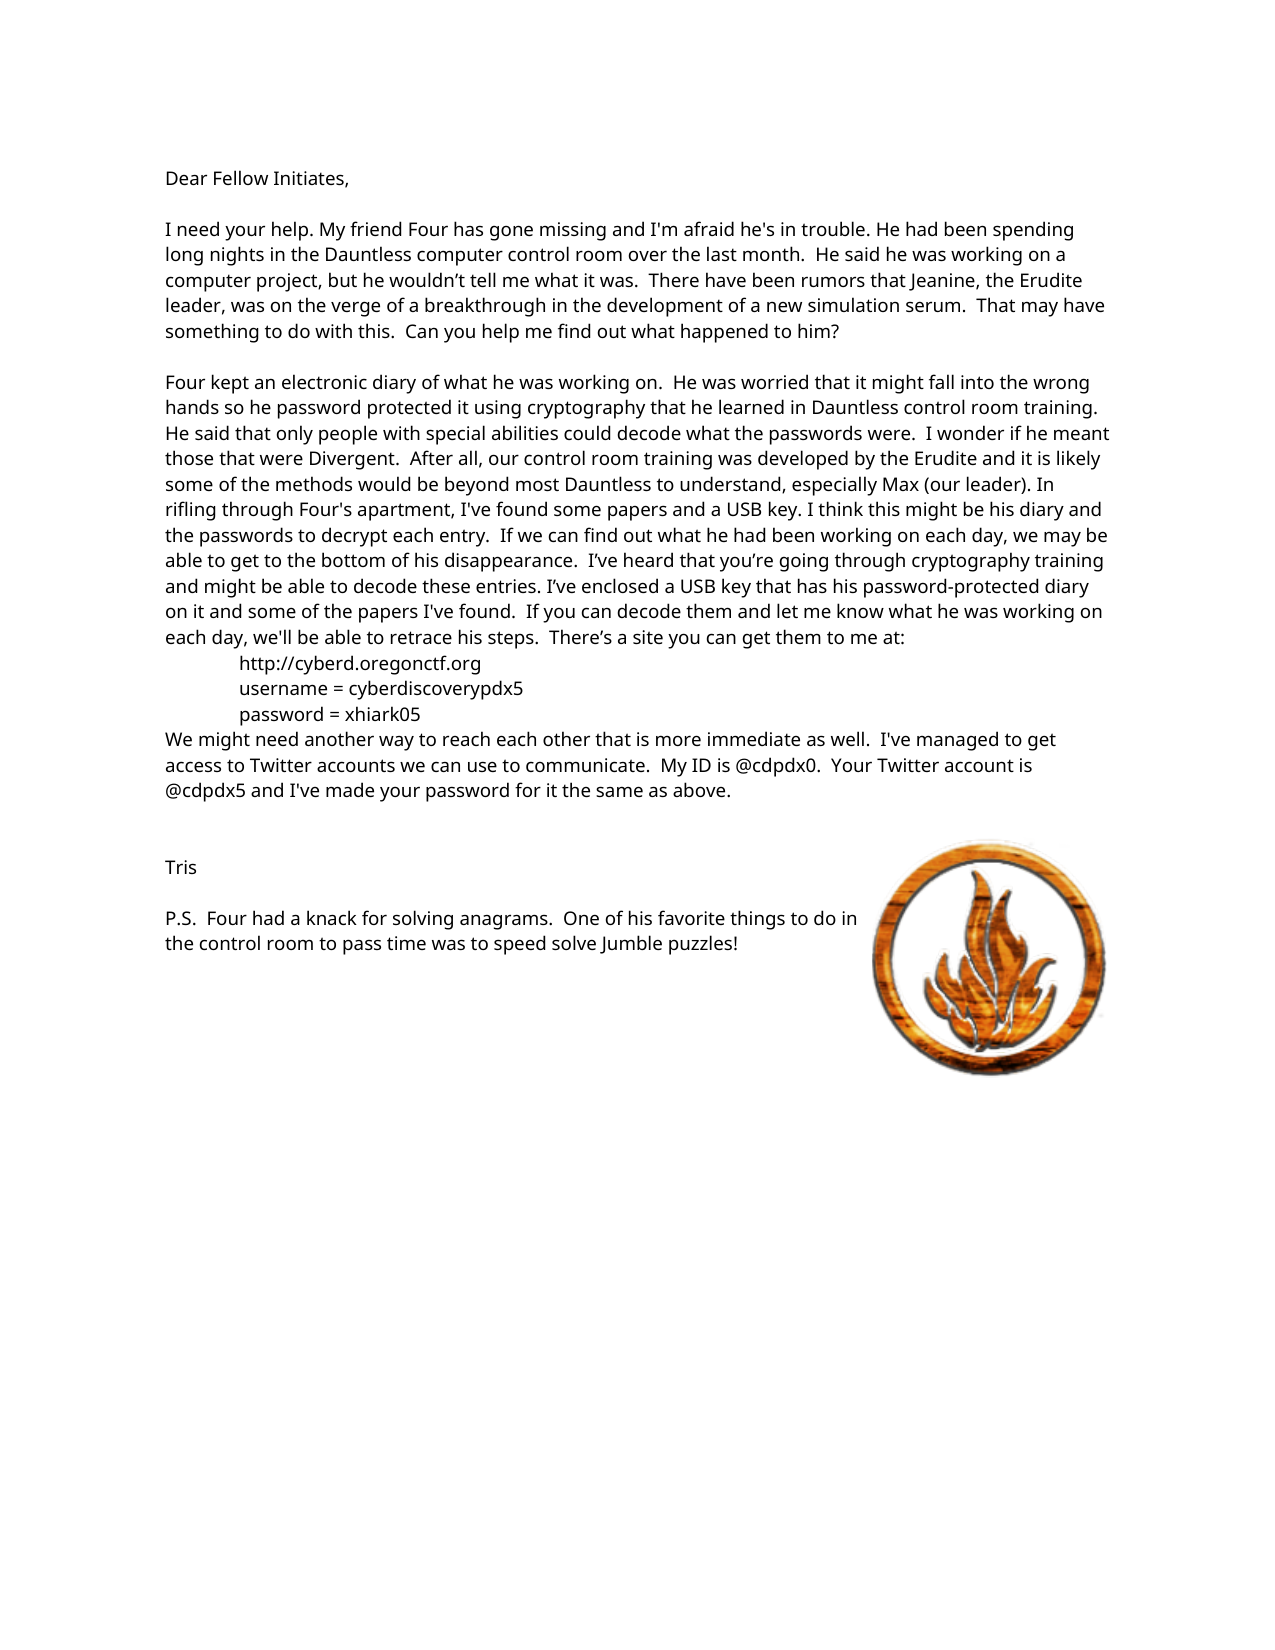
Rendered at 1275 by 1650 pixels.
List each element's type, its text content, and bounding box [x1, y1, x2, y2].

text http://cyberd.oregonctf.org [165, 650, 1110, 675]
text Four kept an electronic diary of what he was working on. He was worried that it might fall into the wrong hands so he password protected it using cryptography that he learned in Dauntless control room training. He said that only people with special abilities could decode what the passwords were. I wonder if he meant those that were Divergent. After all, our control room training was developed by the Erudite and it is likely some of the methods would be beyond most Dauntless to understand, especially Max (our leader). In rifling through Four's apartment, I've found some papers and a USB key. I think this might be his diary and the passwords to decrypt each entry. If we can find out what he had been working on each day, we may be able to get to the bottom of his disappearance. I’ve heard that you’re going through cryptography training and might be able to decode these entries. I’ve enclosed a USB key that has his password-protected diary on it and some of the papers I've found. If you can decode them and let me know what he was working on each day, we'll be able to retrace his steps. There’s a site you can get them to me at: [165, 369, 1110, 650]
text Dear Fellow Initiates, [165, 165, 1110, 191]
picture [871, 830, 1107, 1084]
text P.S. Four had a knack for solving anagrams. One of his favorite things to do in the control room to pass time was to speed solve Jumble puzzles! [165, 905, 871, 956]
text I need your help. My friend Four has gone missing and I'm afraid he's in trouble. He had been spending long nights in the Dauntless computer control room over the last month. He said he was working on a computer project, but he wouldn’t tell me what it was. There have been rumors that Jeanine, the Erudite leader, was on the verge of a breakthrough in the development of a new simulation serum. That may have something to do with this. Can you help me find out what happened to him? [165, 216, 1110, 344]
text username = cyberdiscoverypdx5 [165, 675, 1110, 701]
text We might need another way to reach each other that is more immediate as well. I've managed to get access to Twitter accounts we can use to communicate. My ID is @cdpdx0. Your Twitter account is @cdpdx5 and I've made your password for it the same as above. [165, 726, 1110, 803]
text password = xhiark05 [165, 701, 1110, 726]
text Tris [165, 854, 871, 879]
